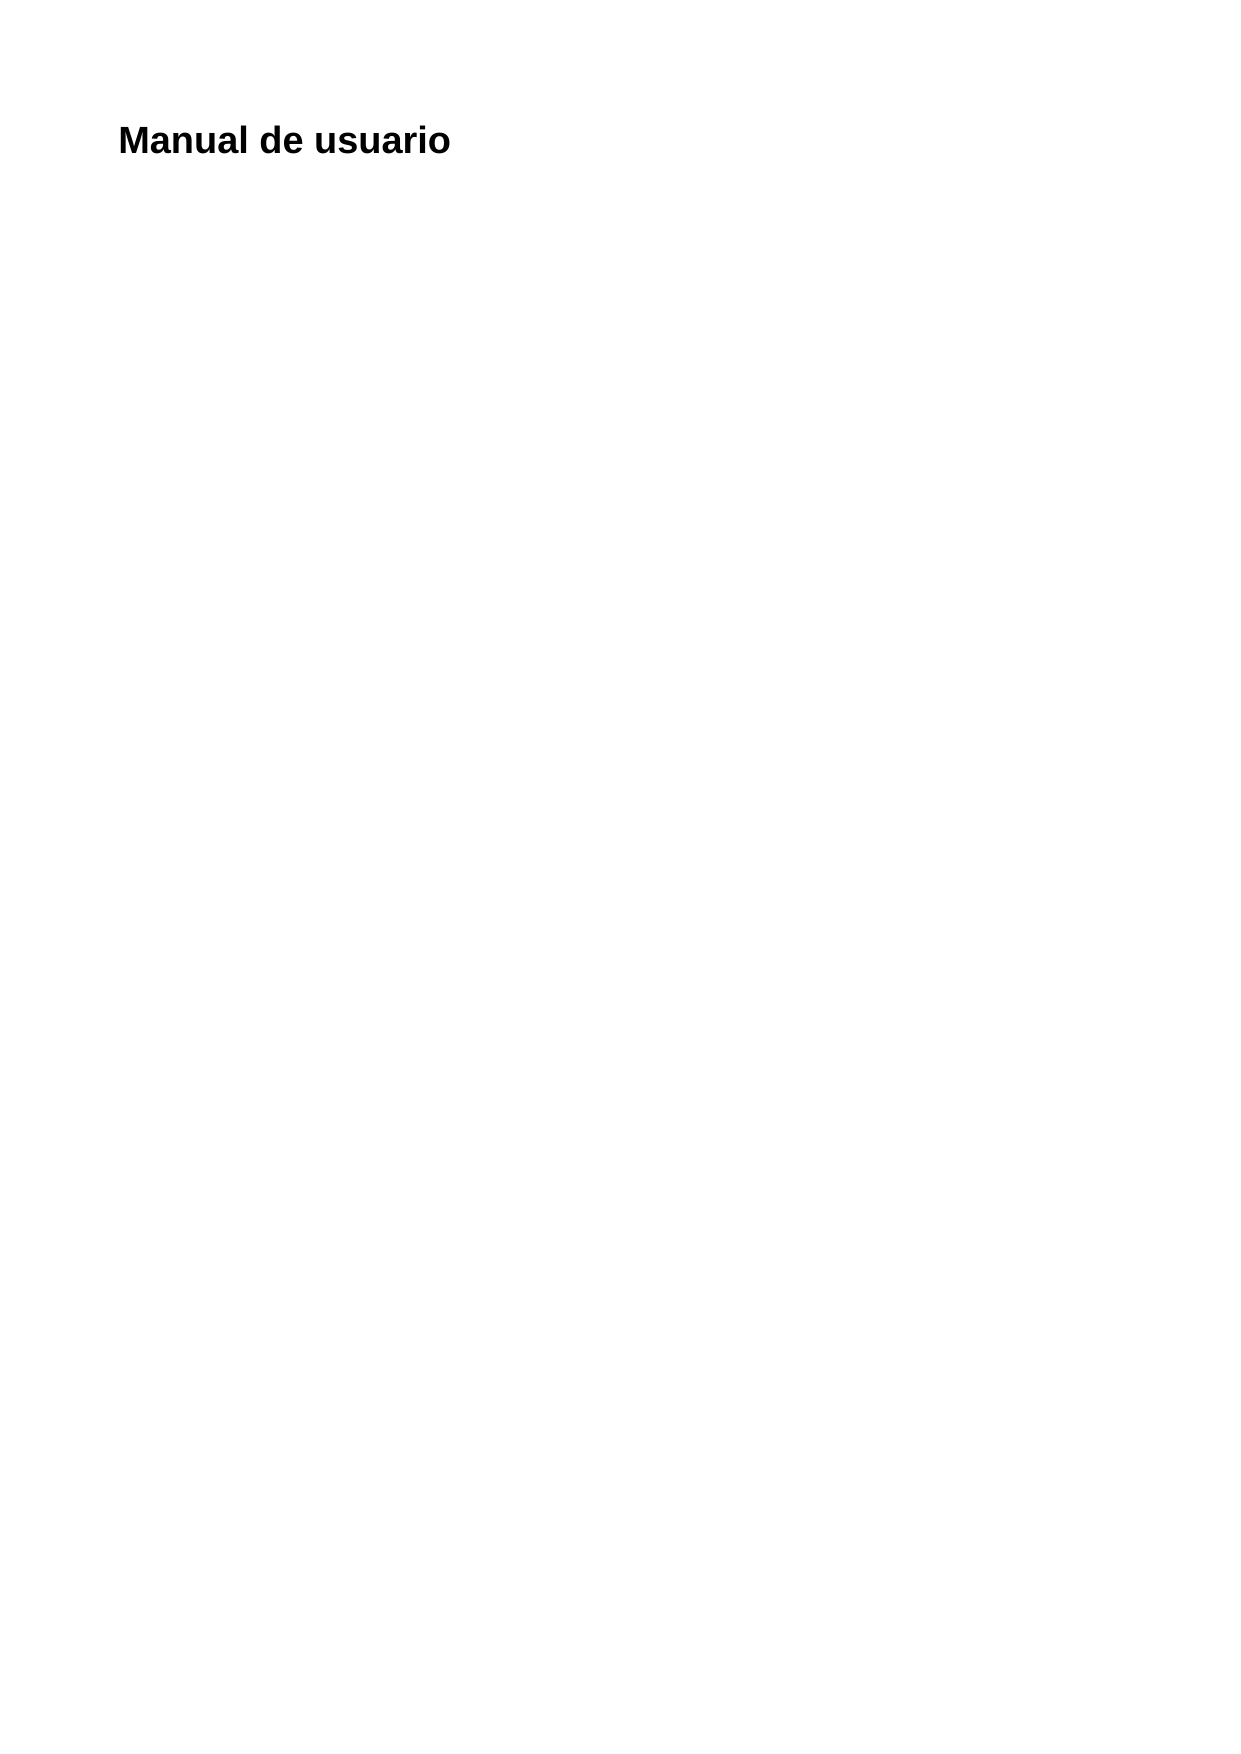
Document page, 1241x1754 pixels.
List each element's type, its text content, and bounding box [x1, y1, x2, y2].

subtitle Manual de usuario [118, 118, 1122, 162]
